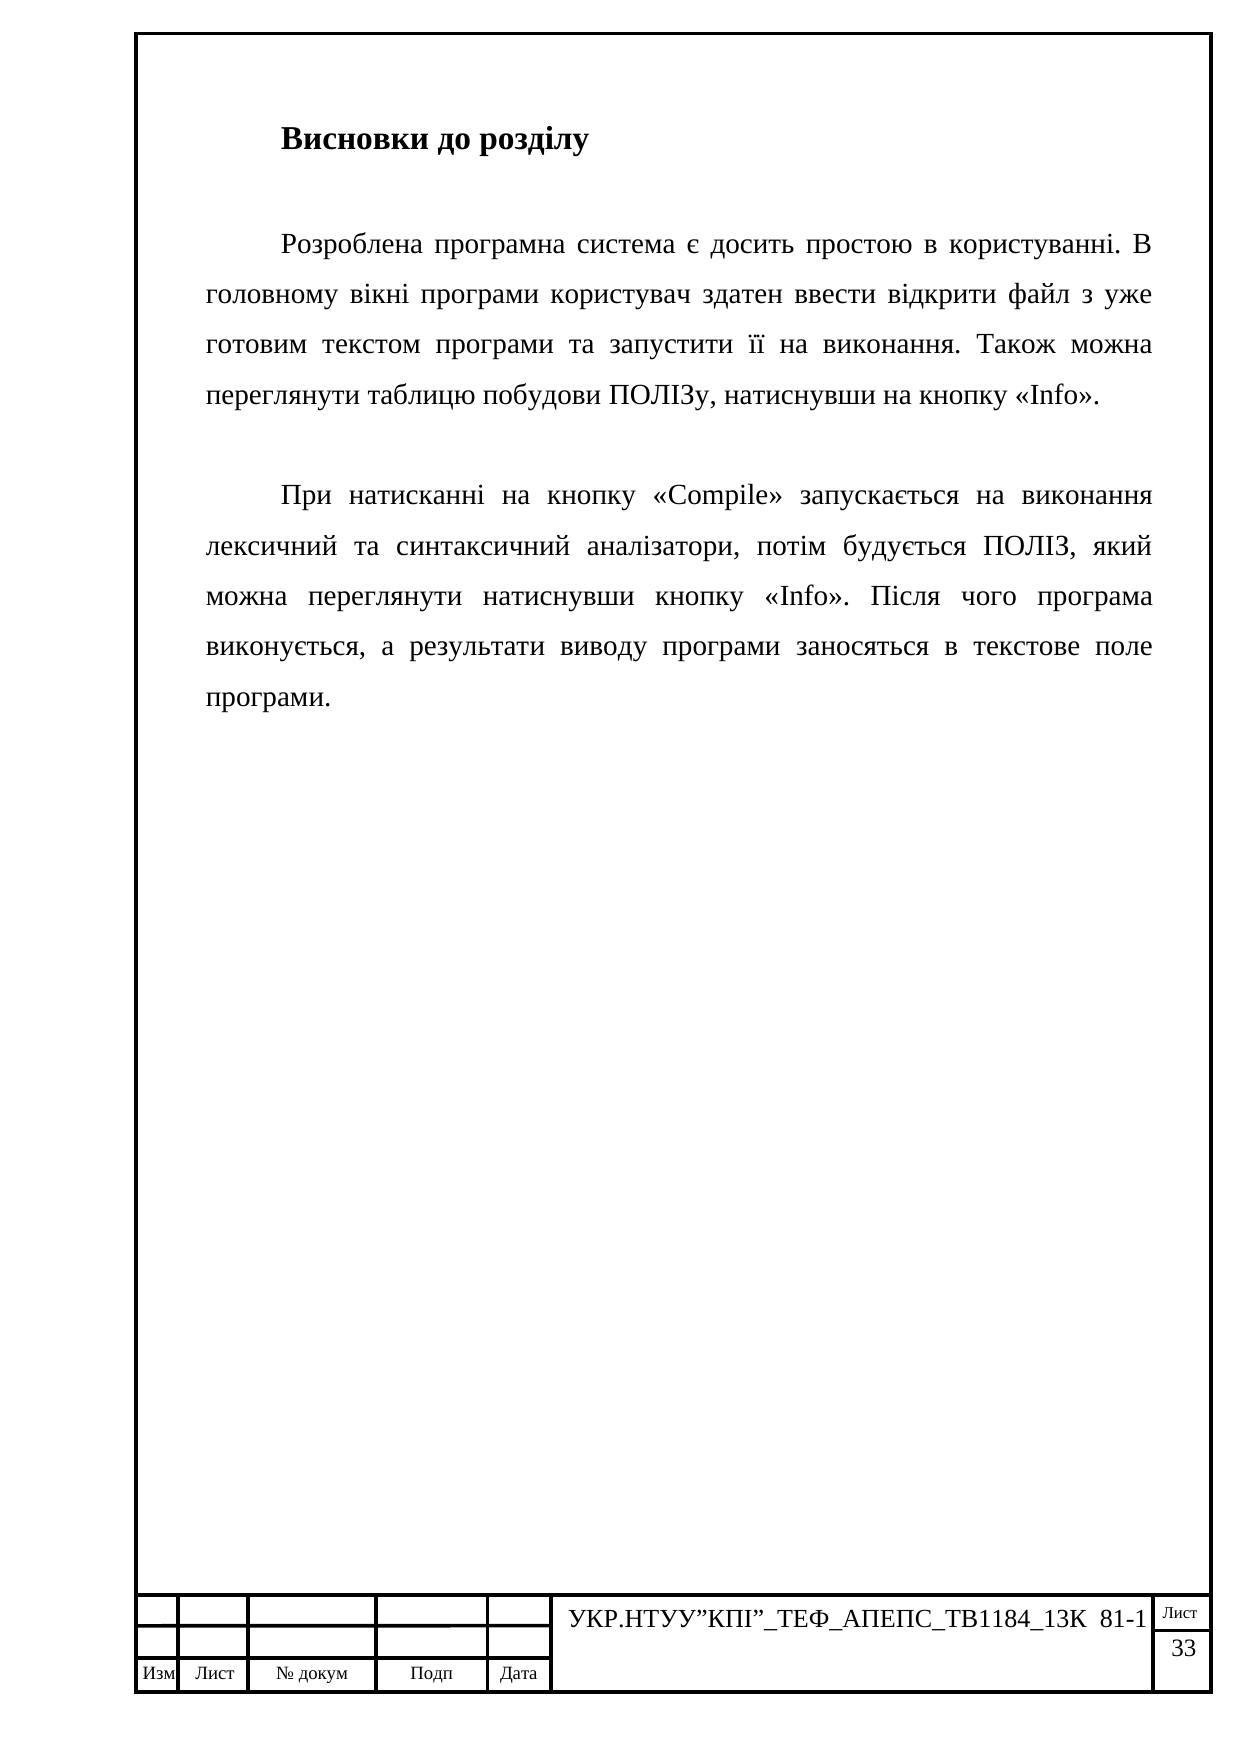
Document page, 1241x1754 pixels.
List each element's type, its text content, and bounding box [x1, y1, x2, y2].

text Висновки до розділу [206, 118, 1181, 156]
text Розроблена програмна система є досить простою в користуванні. В головному вікні програми користувач здатен ввести відкрити файл з уже готовим текстом програми та запустити її на виконання. Також можна переглянути таблицю побудови ПОЛІЗу, натиснувши на кнопку «Info». [206, 226, 1153, 410]
text При натисканні на кнопку «Compile» запускається на виконання лексичний та синтаксичний аналізатори, потім будується ПОЛІЗ, який можна переглянути натиснувши кнопку «Info». Після чого програма виконується, а результати виводу програми заносяться в текстове поле програми. [206, 477, 1153, 712]
